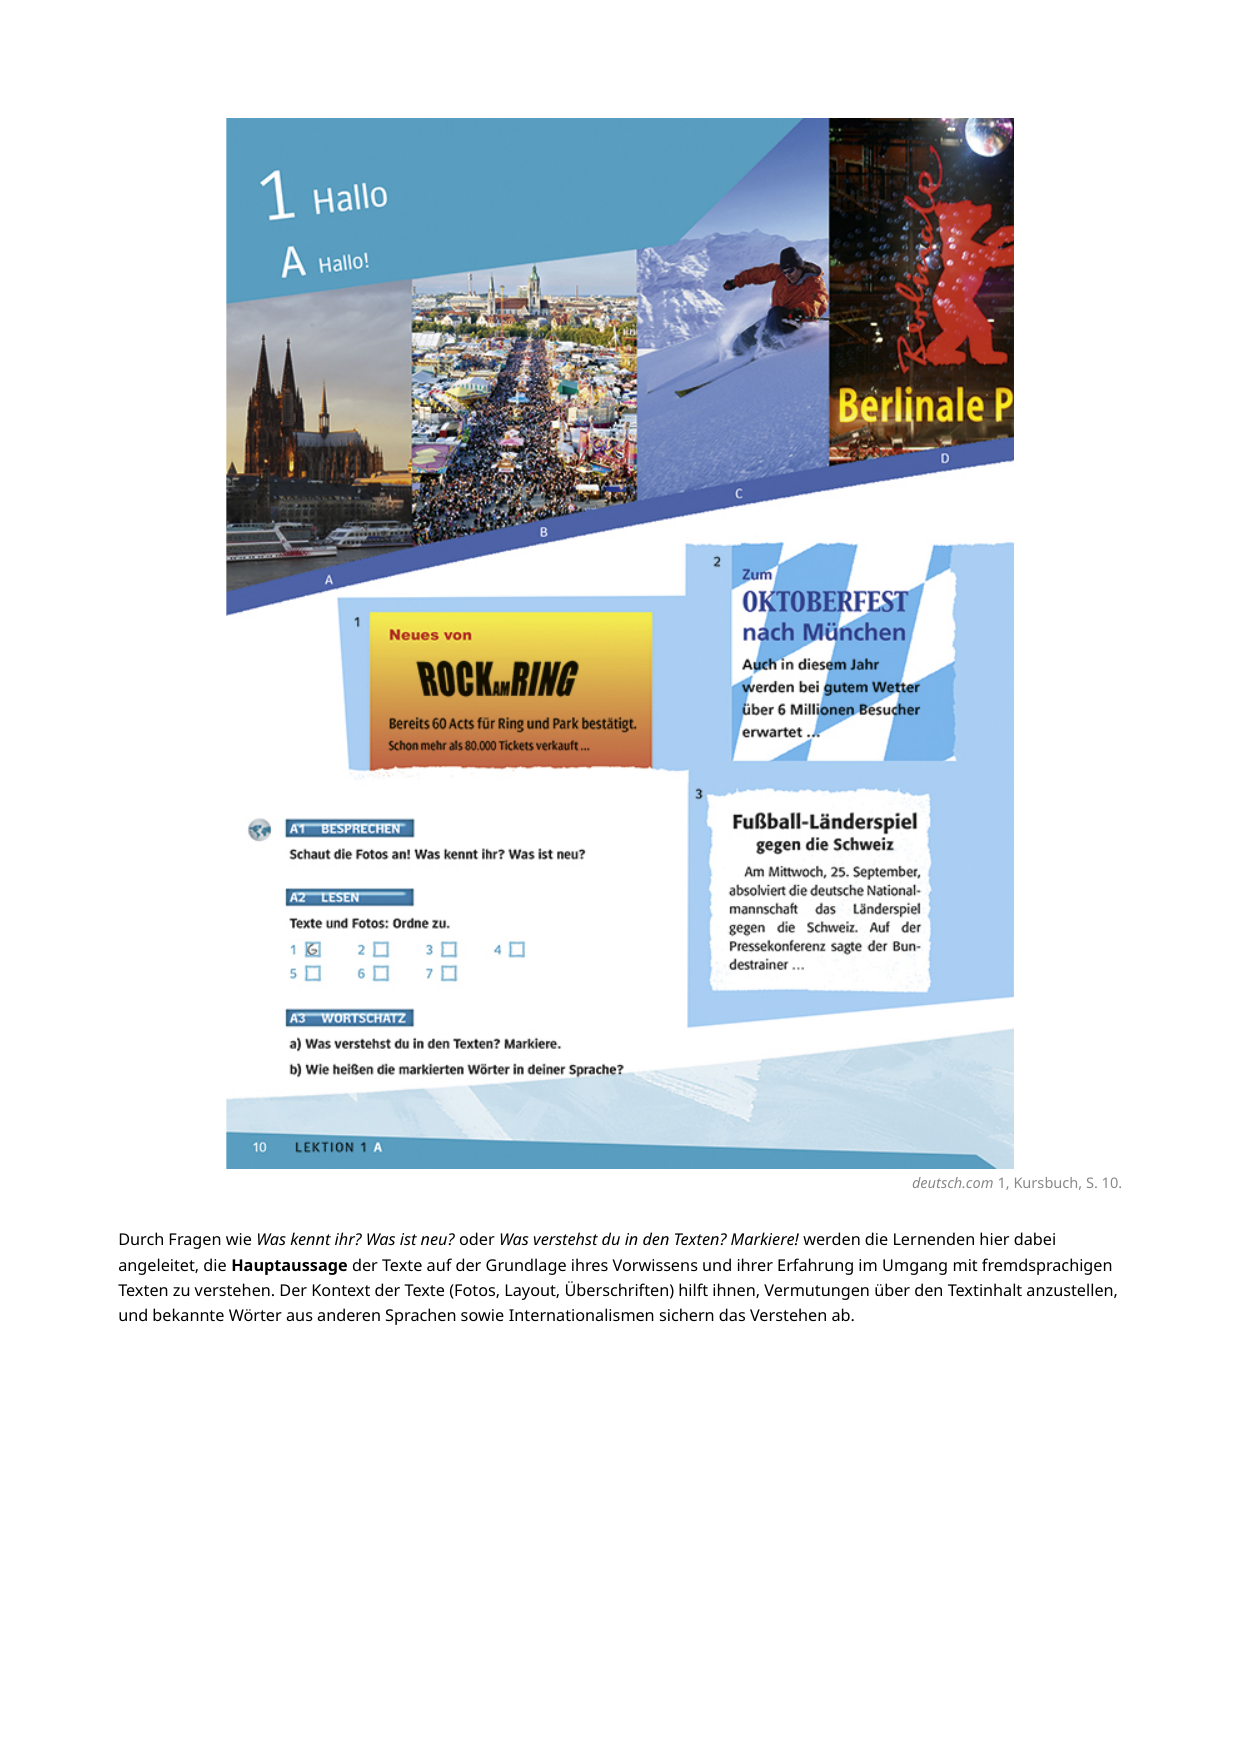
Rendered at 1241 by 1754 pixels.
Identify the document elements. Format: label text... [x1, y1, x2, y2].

picture [226, 118, 1014, 1169]
text deutsch.com 1, Kursbuch, S. 10. [118, 1172, 1122, 1192]
text Durch Fragen wie Was kennt ihr? Was ist neu? oder Was verstehst du in den Texten? Markiere! werden die Lernenden hier dabei angeleitet, die Hauptaussage der Texte auf der Grundlage ihres Vorwissens und ihrer Erfahrung im Umgang mit fremdsprachigen Texten zu verstehen. Der Kontext der Texte (Fotos, Layout, Überschriften) hilft ihnen, Vermutungen über den Textinhalt anzustellen, und bekannte Wörter aus anderen Sprachen sowie Internationalismen sichern das Verstehen ab. [118, 1228, 1122, 1327]
